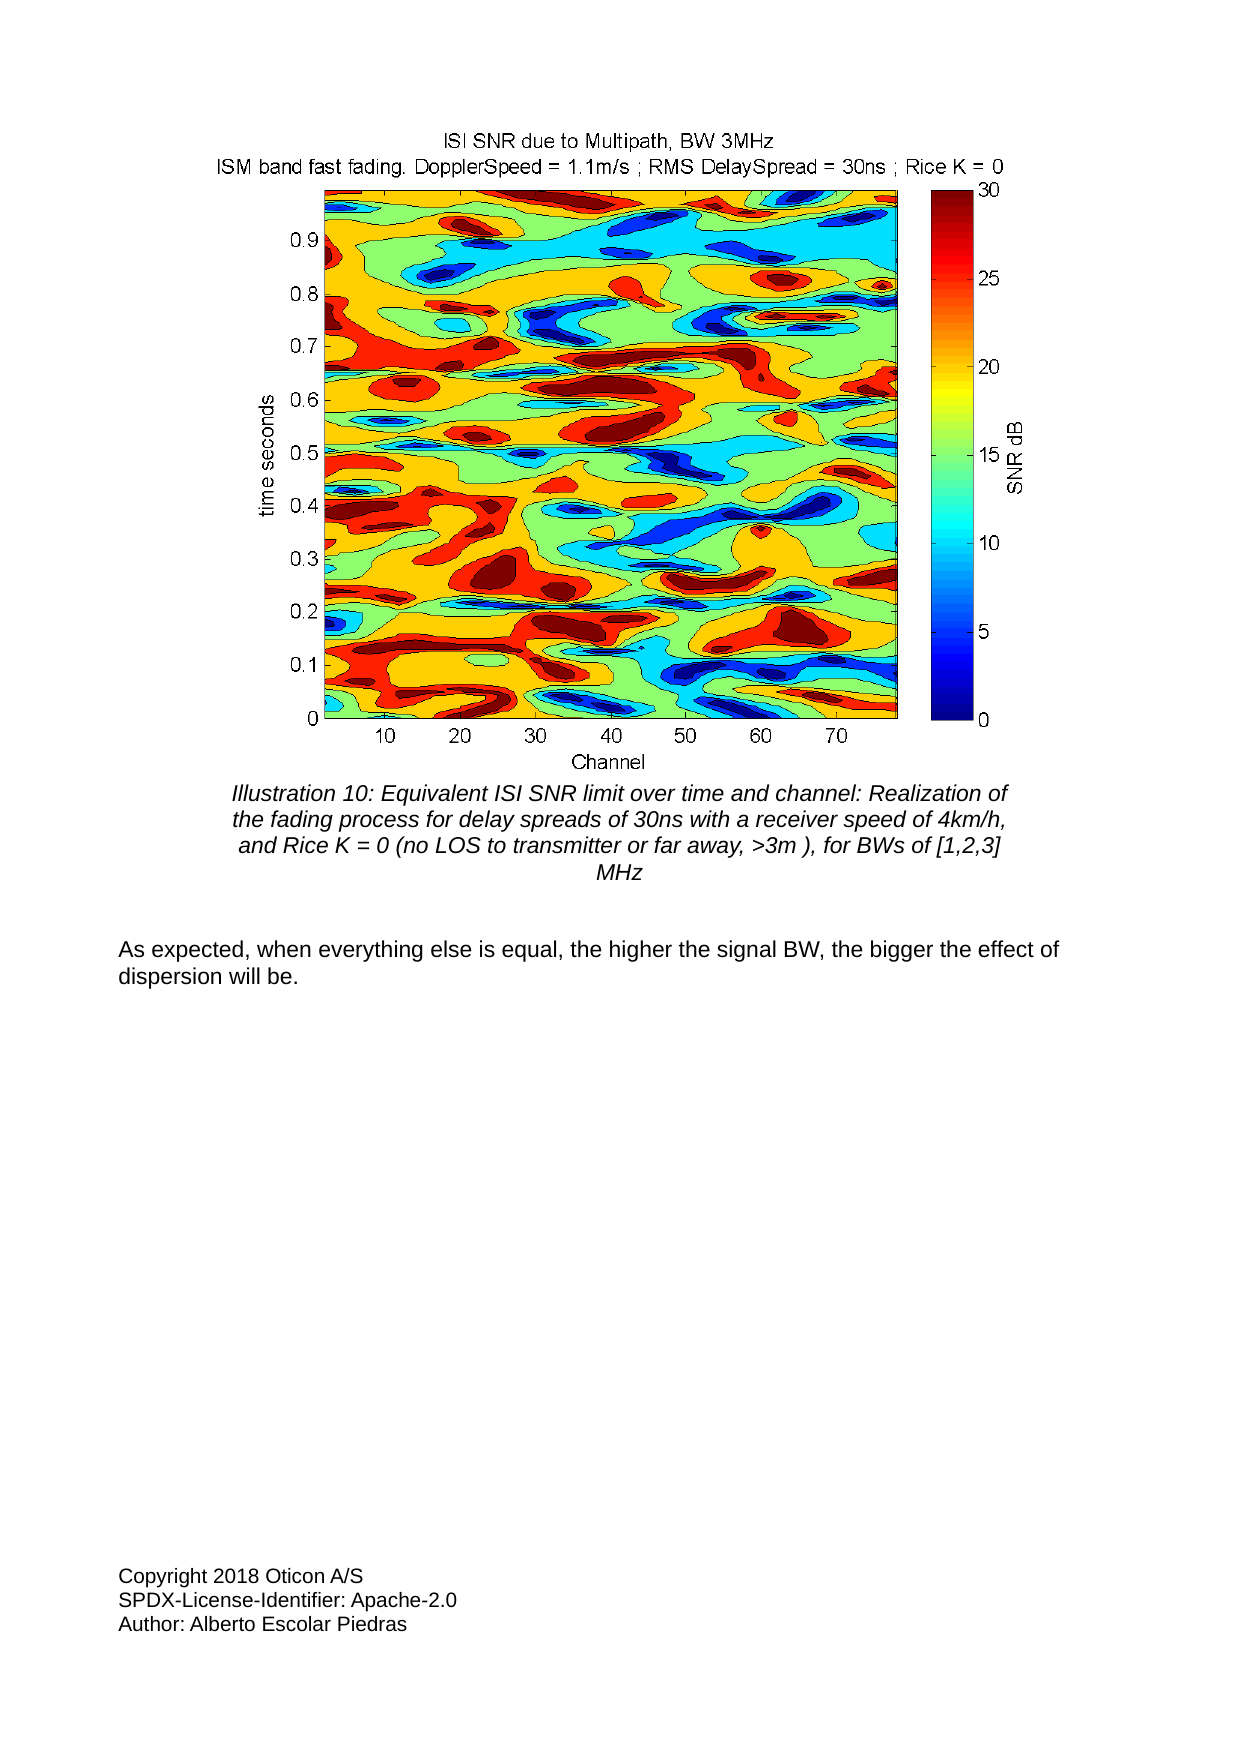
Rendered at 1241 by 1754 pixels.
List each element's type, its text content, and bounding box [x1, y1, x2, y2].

subtitle As expected, when everything else is equal, the higher the signal BW, the bigger the effect of dispersion will be. [118, 936, 1123, 989]
text Illustration 10: Equivalent ISI SNR limit over time and channel: Realization of the fading process for delay spreads of 30ns with a receiver speed of 4km/h, and Rice K = 0 (no LOS to transmitter or far away, >3m ), for BWs of [1,2,3] MHz [214, 775, 1027, 885]
picture [214, 130, 1027, 775]
